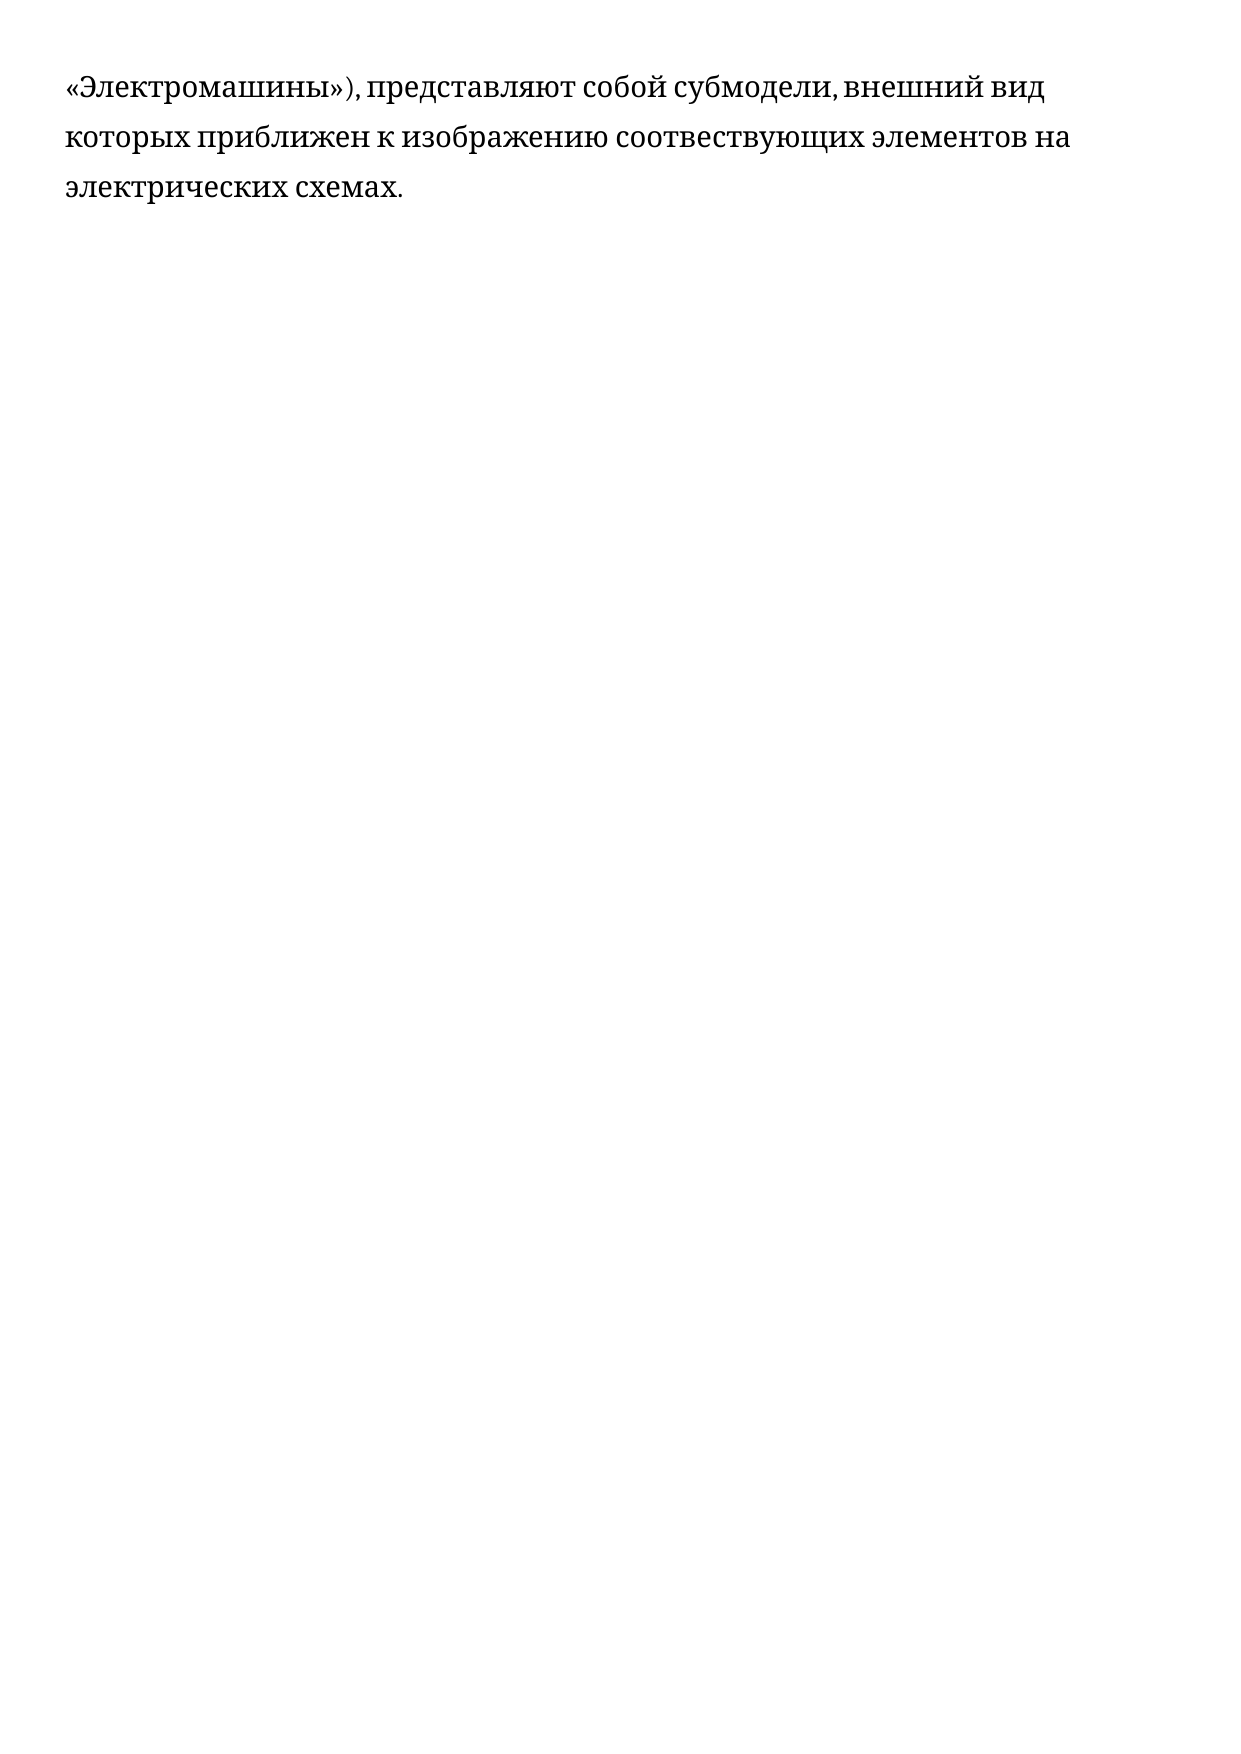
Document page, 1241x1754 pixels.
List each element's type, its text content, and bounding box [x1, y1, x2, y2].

table_cell В настоящем подразделе описана специализированная библиотека «СЛАУ» и блоки, входящие в эту библиотеку. Одним из примеров рационального использования библиотеки блоков «СЛАУ» является моделирование элементов электрических сетей. Новой возможностью SimInTech является концепция построения мультидоменных численных моделей – то есть моделей, включающих в себя описание подсистем различного класса (электрических сетей, гидравлических сетей и систем управления) в рамках единой системы уравнений. Реальные физические сети (электрические, гидравлические), как правило, описываются в наиболее общем виде в виде ненаправленного графа, в узлах которого решаются уравнения баланса токов (расходов), а в рёбрах описываются коэффициенты проводимости между узлами. При этом при сведении описания сложного технического объекта из ненаправленного графа в схему во входо-выходных отношениях надо учитывать и то, что различные подсистемы эффективно моделируются разными численными методами. Схема, создаваемая пользователем при помощи графического редактора, должна быть максимально приближена к принципиальной схеме описываемой системы – то есть внешне система должна описываться ненаправленным графом, а внутренне – быть преобразуема к входо-выходной модели. В данном подразделе мы рассмотрим методику построения набора блоков, сводящего описание физических сетей на примере электрических сетей, к описанию системы во входо-выходных отношениях, моделирование и анализ которой производится при помощи подсистемы моделирования систем управления SimInTech. Для эффективной реализации моделей электрических сетей в ядре моделирования систем управления были введены некоторые новые возможности: возможность создания ненаправленных групповых соединений; специализированные блоки для прямой работы с разреженными системами линейных алгебраических уравнений (СЛАУ). Наличие данных блоков позволило применить прямое заполнение матричных коэффициентов и избавиться при расчёте от численного вычисления якобиана, что было сопряжено с многократным пересчётом всей схемы. То есть в рамках одной модели появилась возможность моделирования обычных входо-выходных схем с использованием явных методов интегрирования в сочетании со специализированными численными схемами для электросетей. Возможность создания ненаправленных групповых соединений подразумевает, что одной линией связи можно описать сразу несколько топологически независимых линий связи, причём идущих в разных направлениях. Для реализации этой возможности предусмотрено наличие специализированных блоков типа «Двунаправленная шина». Данный блок имеет один общий вход-выход, к которому подключается обобщённая линия связи и несколько именованных конфигурируемых входов или выходов. Два подобных блока соединяются между линией связи через общие порты, а вторичные именованные порты обрабатываются алгоритмом сортировки блоков так что порты с одинаковым именем, оказываются напрямую соединены между собой. Пример того как эти блоки используется для создания обобщённых соединений изображено на рисунке 1, а на рисунке 2 изображена эквивалентная схема без использования ненаправленных соединений: Рисунок 1 – схема соединения блоков между собой, с использованием ненаправленных групповых соединений Рисунок 2 – Схема, топологически эквивалентная схеме с использованием ненаправленных соединений Как и любые другие линии связи, среда SimInTech позволяет использовать обобщённые линии связи внутри субмоделей в блоках типа «Порт субмодели» и в блоках «В память» – «Из памяти». При этом данные блоки не имеют отдельных run-объектов, а только указывают направление соединений. Набор специализированных блоков для прямой работы с системами линейных алгебраических уравнений (СЛАУ), позволяет задать для схемы одну или несколько независимых именованных разреженных линейных систем следующего вида: A∙X = B, где A – матрица коэффициентов системы; X – вектор результатов; B – вектор правых частей. Решение СЛАУ производится по методике, описанной в [Тьюарсон Р. Разреженные матрицы. – М.: Мир, 1977. – 189 страниц], после того как все блоки задания коэффициентов будут обработаны. То есть эти блоки позволяют в любом месте схемы задавать коэффициенты и значения правых частей единой СЛАУ, а также выводить решение СЛАУ с предыдущего шага. В этот набор блоков входят 3 блока: «Номер линейного уравнения»; «Коэффициенты линейного уравнения»; «Результаты СЛАУ». Блок «Номер линейного уравнения» представляет собой счётчик количества уравнений в системе с заданным именем. Блок «Коэффициенты линейного уравнения» задаёт коэффициенты и значения правой части для указанных на его первом входе уравнений. Блок «Результаты СЛАУ» возвращает на выходе вектор результатов расчёта линейной системы с заданным именем. Используя данные блоки, а также блоки для создания ненаправленных соединений можно эффективно описывать физические сети в рамках входо-выходной модели, а также сочетать в одной модели входо-выходное представление модели и различные способы представления физической сети (например, электрическую сеть, описанную в рамках одночастотной модели в комплексных числах и описанную при помощи дифференциальных уравнений). Рассмотрим (кратко) методику сведения описания электрических сетей (как наиболее простых по описанию) при помощи метода узловых потенциалов [И. Влах, К. Сингхал, Машинные методы анализа и проектирования электронных схем, Радио и связь, 1988 г.; Чуа Л.О., Лин Пен-Мин, Машинный анализ электронных схем: Алгоритмы и вычислительные методы. – М.: Энергия, 1980 г.]. Метод узловых потенциалов является стандартным для решения электросетевых задач и применяется в специализированных расчётных программах, таких как SPICE. К преимуществам данного метода можно отнести отсуствие топологических ограничений, присущих например методу контурных токов. Для топологически полного описания электрически сетей в рамках метода узловых потенциалов в модели должны присутсвовать следующие типы элементов: граничный узел электрической сети; узел электрической сети; ветвление электрической сети; линейное сопротивление; нелинейное сопротивление; индуктивность; ёмкость; источник напряжения; источник тока. Более сложные объекты могут быть построены из этих элементарных объектов и входо-выходных блоков стандартной библиотеки блоков SimInTech. Все блоки, используемые для описания электрических сетей в SimInTech (примечание от 2012.01.13: кроме относительно старой библиотеки «Электромашины»), представляют собой субмодели, внешний вид которых приближен к изображению соотвествующих элементов на электрических схемах. [59, 59, 1181, 217]
